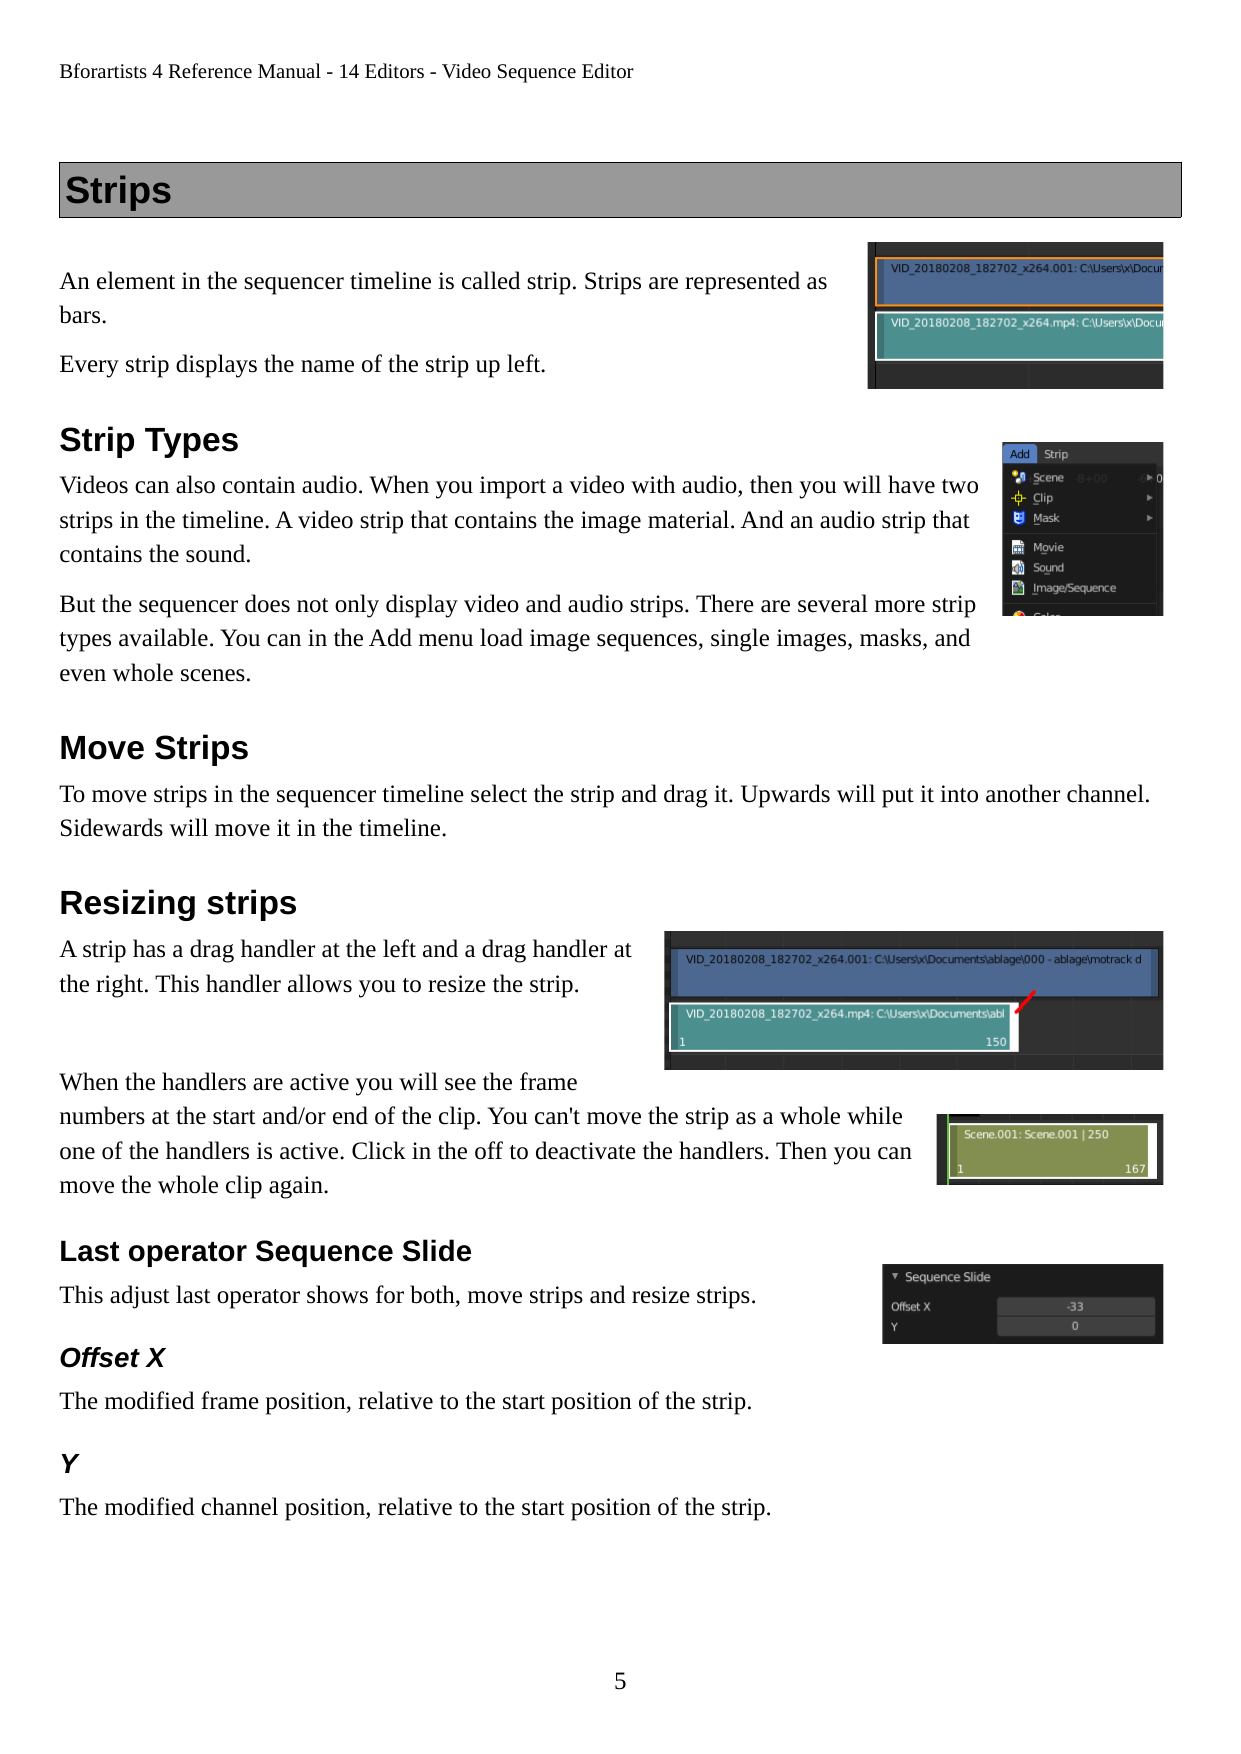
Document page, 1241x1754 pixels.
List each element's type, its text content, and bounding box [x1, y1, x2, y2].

picture [882, 1264, 1164, 1344]
text To move strips in the sequencer timeline select the strip and drag it. Upwards will put it into another channel. Sidewards will move it in the timeline. [59, 779, 1181, 842]
picture [1002, 442, 1164, 616]
text When the handlers are active you will see the frame numbers at the start and/or end of the clip. You can't move the strip as a whole while one of the handlers is active. Click in the off to deactivate the handlers. Then you can move the whole clip again. [59, 1067, 1181, 1199]
picture [664, 931, 1164, 1070]
text An element in the sequencer timeline is called strip. Strips are represented as bars. [59, 266, 867, 329]
picture [867, 242, 1164, 389]
text The modified frame position, relative to the start position of the strip. [59, 1386, 1181, 1415]
subtitle Offset X [59, 1342, 1181, 1373]
subtitle Y [59, 1448, 1181, 1479]
subtitle Last operator Sequence Slide [59, 1234, 1181, 1268]
subtitle Move Strips [59, 727, 1181, 766]
text Videos can also contain audio. When you import a video with audio, then you will have two strips in the timeline. A video strip that contains the image material. And an audio strip that contains the sound. [59, 471, 1002, 568]
subtitle Resizing strips [59, 883, 1181, 922]
table_header Strips [60, 163, 1181, 217]
text The modified channel position, relative to the start position of the strip. [59, 1492, 1181, 1521]
text But the sequencer does not only display video and audio strips. There are several more strip types available. You can in the Add menu load image sequences, single images, masks, and even whole scenes. [59, 589, 1181, 686]
picture [936, 1114, 1164, 1185]
subtitle Strip Types [59, 419, 1181, 458]
text Every strip displays the name of the strip up left. [59, 349, 867, 378]
text A strip has a drag handler at the left and a drag handler at the right. This handler allows you to resize the strip. [59, 934, 664, 997]
text This adjust last operator shows for both, move strips and resize strips. [59, 1280, 882, 1309]
